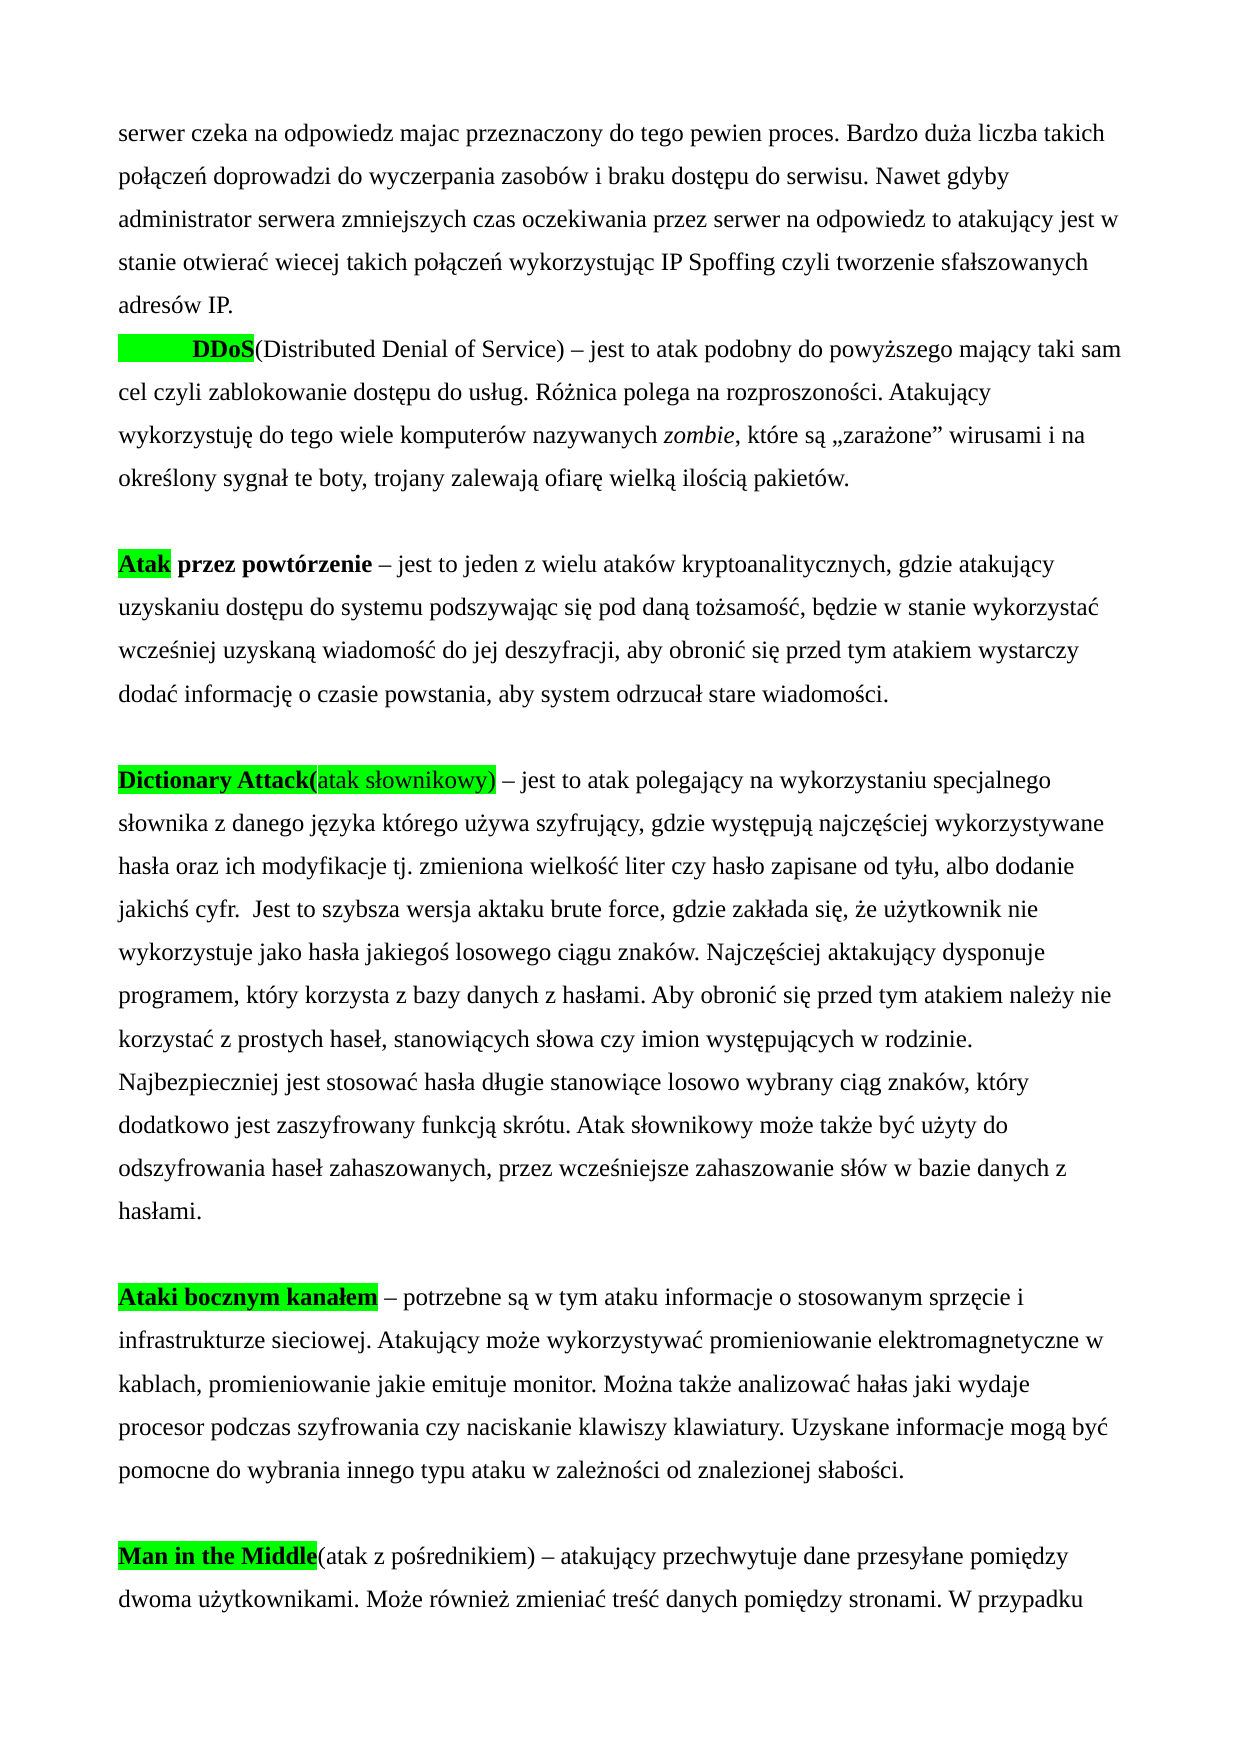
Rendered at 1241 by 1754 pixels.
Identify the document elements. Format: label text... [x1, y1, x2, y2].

text serwer czeka na odpowiedz majac przeznaczony do tego pewien proces. Bardzo duża liczba takich połączeń doprowadzi do wyczerpania zasobów i braku dostępu do serwisu. Nawet gdyby administrator serwera zmniejszych czas oczekiwania przez serwer na odpowiedz to atakujący jest w stanie otwierać wiecej takich połączeń wykorzystując IP Spoffing czyli tworzenie sfałszowanych adresów IP. [118, 118, 1122, 319]
text Atak przez powtórzenie – jest to jeden z wielu ataków kryptoanalitycznych, gdzie atakujący uzyskaniu dostępu do systemu podszywając się pod daną tożsamość, będzie w stanie wykorzystać wcześniej uzyskaną wiadomość do jej deszyfracji, aby obronić się przed tym atakiem wystarczy dodać informację o czasie powstania, aby system odrzucał stare wiadomości. [118, 549, 1122, 707]
text DDoS(Distributed Denial of Service) – jest to atak podobny do powyższego mający taki sam cel czyli zablokowanie dostępu do usług. Różnica polega na rozproszoności. Atakujący wykorzystuję do tego wiele komputerów nazywanych zombie, które są „zarażone” wirusami i na określony sygnał te boty, trojany zalewają ofiarę wielką ilością pakietów. [118, 334, 1122, 492]
text Ataki bocznym kanałem – potrzebne są w tym ataku informacje o stosowanym sprzęcie i infrastrukturze sieciowej. Atakujący może wykorzystywać promieniowanie elektromagnetyczne w kablach, promieniowanie jakie emituje monitor. Można także analizować hałas jaki wydaje procesor podczas szyfrowania czy naciskanie klawiszy klawiatury. Uzyskane informacje mogą być pomocne do wybrania innego typu ataku w zależności od znalezionej słabości. [118, 1282, 1122, 1484]
text Man in the Middle(atak z pośrednikiem) – atakujący przechwytuje dane przesyłane pomiędzy dwoma użytkownikami. Może również zmieniać treść danych pomiędzy stronami. W przypadku [118, 1541, 1122, 1613]
text Dictionary Attack(atak słownikowy) – jest to atak polegający na wykorzystaniu specjalnego słownika z danego języka którego używa szyfrujący, gdzie występują najczęściej wykorzystywane hasła oraz ich modyfikacje tj. zmieniona wielkość liter czy hasło zapisane od tyłu, albo dodanie jakichś cyfr. Jest to szybsza wersja aktaku brute force, gdzie zakłada się, że użytkownik nie wykorzystuje jako hasła jakiegoś losowego ciągu znaków. Najczęściej aktakujący dysponuje programem, który korzysta z bazy danych z hasłami. Aby obronić się przed tym atakiem należy nie korzystać z prostych haseł, stanowiących słowa czy imion występujących w rodzinie. Najbezpieczniej jest stosować hasła długie stanowiące losowo wybrany ciąg znaków, który dodatkowo jest zaszyfrowany funkcją skrótu. Atak słownikowy może także być użyty do odszyfrowania haseł zahaszowanych, przez wcześniejsze zahaszowanie słów w bazie danych z hasłami. [118, 765, 1122, 1225]
